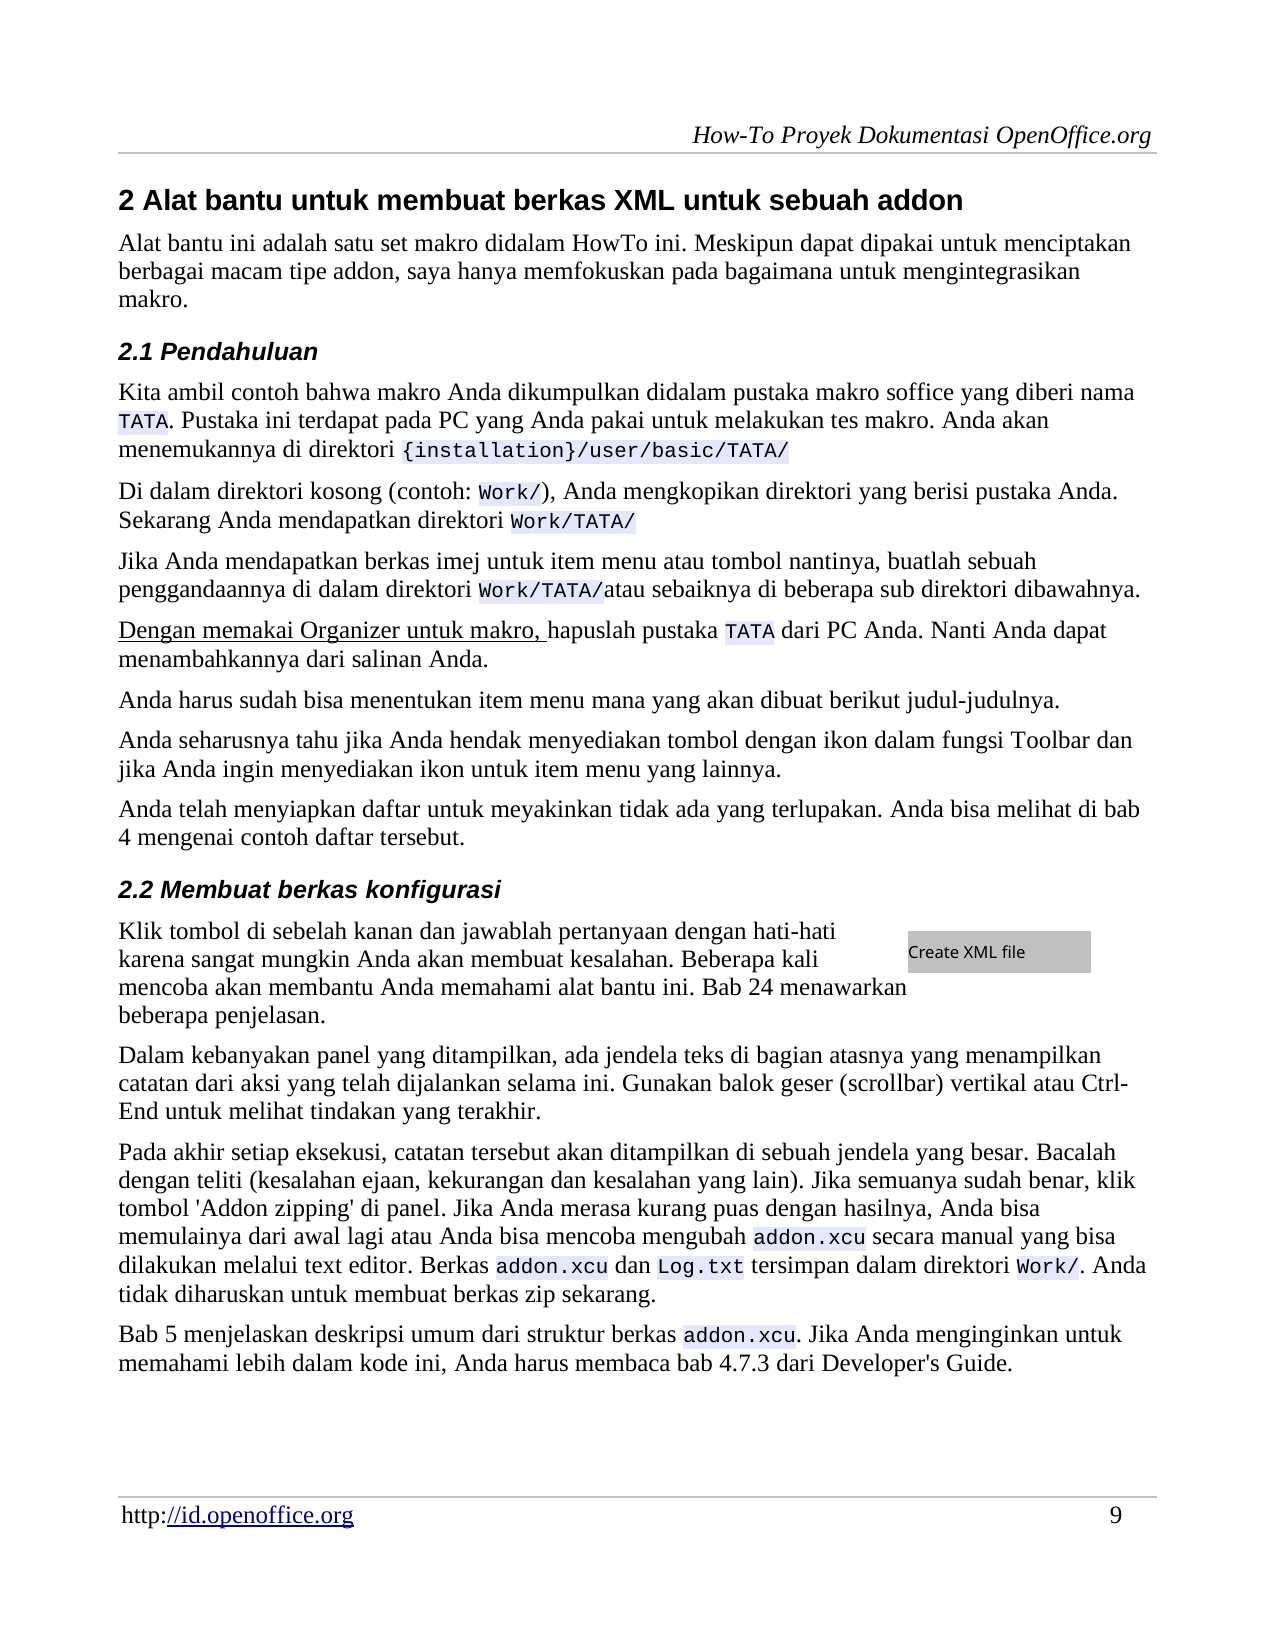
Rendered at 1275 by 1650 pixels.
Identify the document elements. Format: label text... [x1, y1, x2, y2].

text Pada akhir setiap eksekusi, catatan tersebut akan ditampilkan di sebuah jendela yang besar. Bacalah dengan teliti (kesalahan ejaan, kekurangan dan kesalahan yang lain). Jika semuanya sudah benar, klik tombol 'Addon zipping' di panel. Jika Anda merasa kurang puas dengan hasilnya, Anda bisa memulainya dari awal lagi atau Anda bisa mencoba mengubah addon.xcu secara manual yang bisa dilakukan melalui text editor. Berkas addon.xcu dan Log.txt tersimpan dalam direktori Work/. Anda tidak diharuskan untuk membuat berkas zip sekarang. [118, 1138, 1157, 1308]
text Anda telah menyiapkan daftar untuk meyakinkan tidak ada yang terlupakan. Anda bisa melihat di bab 4 mengenai contoh daftar tersebut. [118, 795, 1157, 851]
text Bab 5 menjelaskan deskripsi umum dari struktur berkas addon.xcu. Jika Anda menginginkan untuk memahami lebih dalam kode ini, Anda harus membaca bab 4.7.3 dari Developer's Guide. [118, 1320, 1157, 1377]
text Anda harus sudah bisa menentukan item menu mana yang akan dibuat berikut judul-judulnya. [118, 686, 1157, 714]
text Kita ambil contoh bahwa makro Anda dikumpulkan didalam pustaka makro soffice yang diberi nama TATA. Pustaka ini terdapat pada PC yang Anda pakai untuk melakukan tes makro. Anda akan menemukannya di direktori {installation}/user/basic/TATA/ [118, 378, 1157, 464]
text Jika Anda mendapatkan berkas imej untuk item menu atau tombol nantinya, buatlah sebuah penggandaannya di dalam direktori Work/TATA/atau sebaiknya di beberapa sub direktori dibawahnya. [118, 547, 1157, 604]
subtitle Alat bantu untuk membuat berkas XML untuk sebuah addon [118, 183, 1157, 216]
text Dengan memakai Organizer untuk makro, hapuslah pustaka TATA dari PC Anda. Nanti Anda dapat menambahkannya dari salinan Anda. [118, 616, 1157, 673]
text Di dalam direktori kosong (contoh: Work/), Anda mengkopikan direktori yang berisi pustaka Anda. Sekarang Anda mendapatkan direktori Work/TATA/ [118, 477, 1157, 534]
text Dalam kebanyakan panel yang ditampilkan, ada jendela teks di bagian atasnya yang menampilkan catatan dari aksi yang telah dijalankan selama ini. Gunakan balok geser (scrollbar) vertikal atau Ctrl-End untuk melihat tindakan yang terakhir. [118, 1041, 1157, 1125]
text Anda seharusnya tahu jika Anda hendak menyediakan tombol dengan ikon dalam fungsi Toolbar dan jika Anda ingin menyediakan ikon untuk item menu yang lainnya. [118, 726, 1157, 782]
text Alat bantu ini adalah satu set makro didalam HowTo ini. Meskipun dapat dipakai untuk menciptakan berbagai macam tipe addon, saya hanya memfokuskan pada bagaimana untuk mengintegrasikan makro. [118, 228, 1157, 313]
text Klik tombol di sebelah kanan dan jawablah pertanyaan dengan hati-hati karena sangat mungkin Anda akan membuat kesalahan. Beberapa kali mencoba akan membantu Anda memahami alat bantu ini. Bab 24 menawarkan beberapa penjelasan. [118, 917, 1157, 1029]
subtitle Pendahuluan [118, 338, 1157, 366]
subtitle Membuat berkas konfigurasi [118, 876, 1157, 904]
